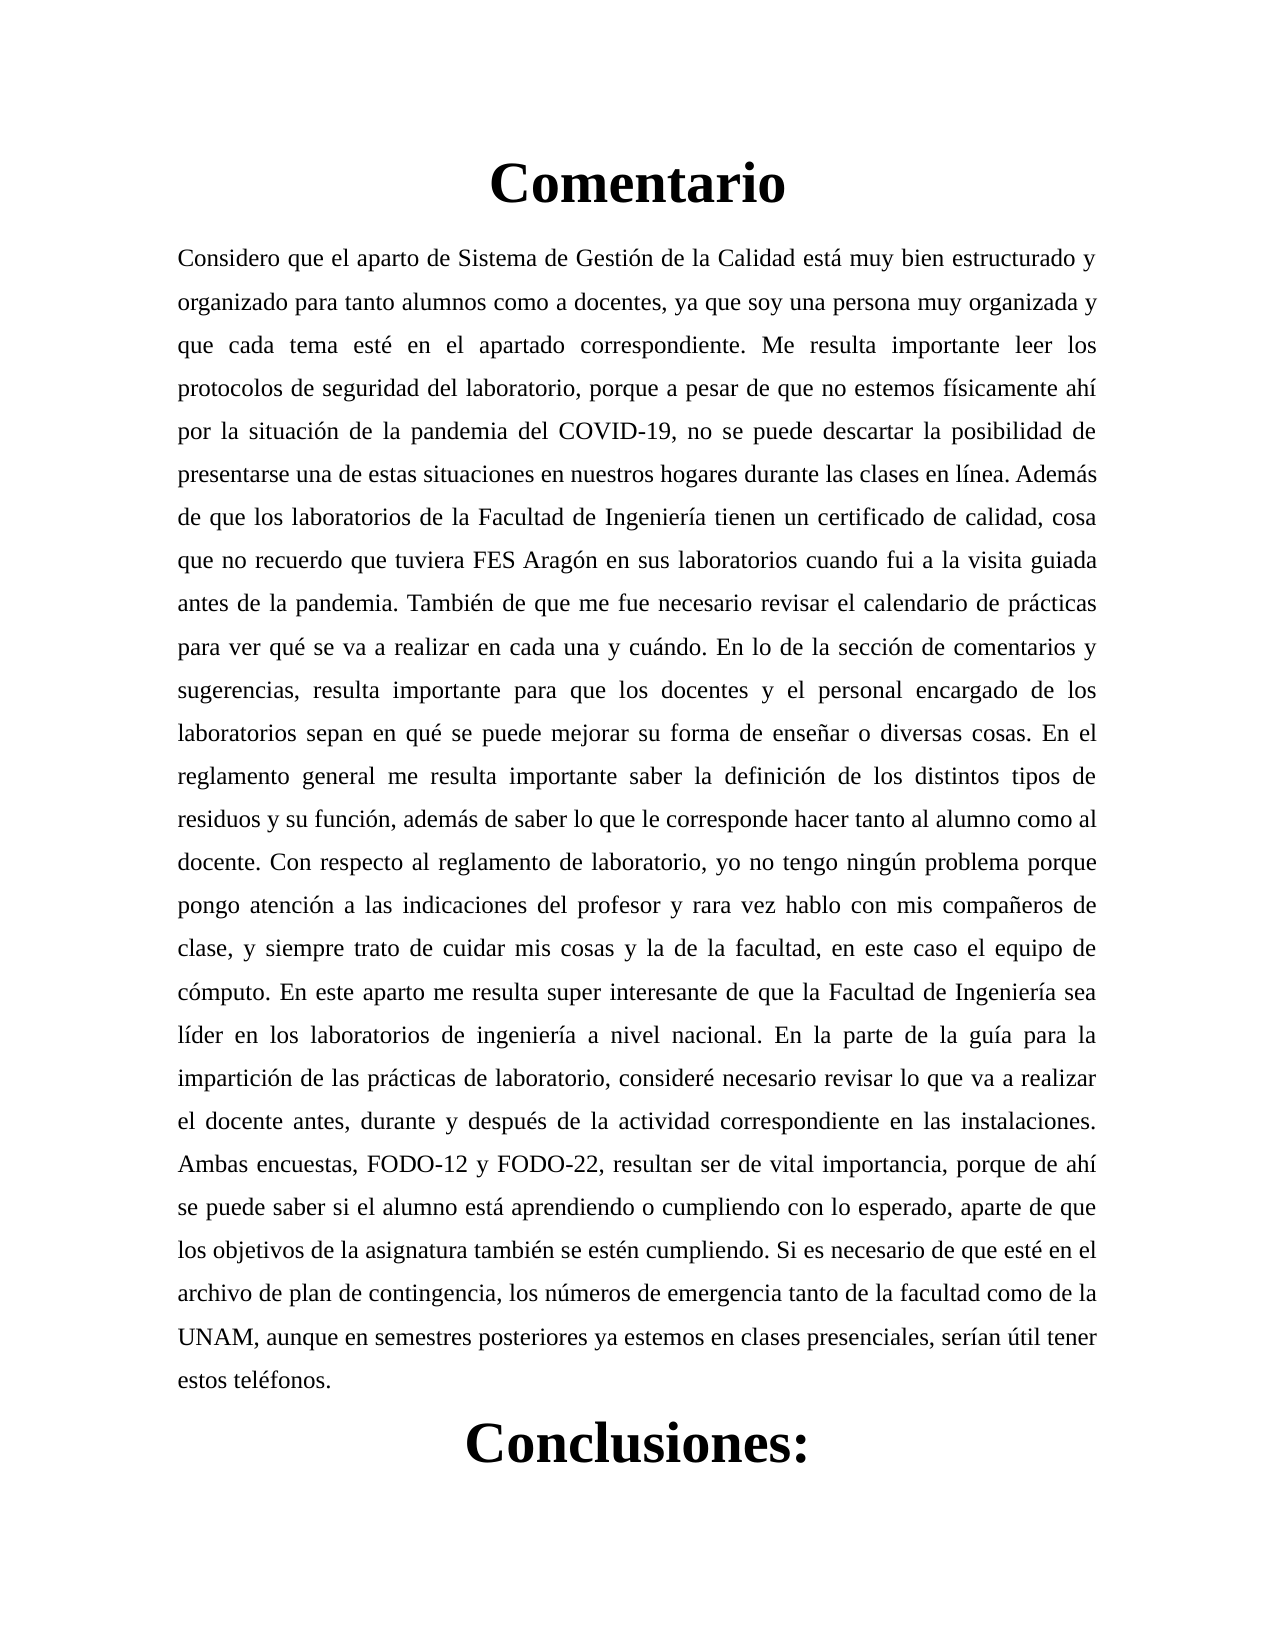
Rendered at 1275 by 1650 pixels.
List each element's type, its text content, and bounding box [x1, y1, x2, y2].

subtitle Conclusiones: [177, 1408, 1098, 1475]
text Considero que el aparto de Sistema de Gestión de la Calidad está muy bien estructurado y organizado para tanto alumnos como a docentes, ya que soy una persona muy organizada y que cada tema esté en el apartado correspondiente. Me resulta importante leer los protocolos de seguridad del laboratorio, porque a pesar de que no estemos físicamente ahí por la situación de la pandemia del COVID-19, no se puede descartar la posibilidad de presentarse una de estas situaciones en nuestros hogares durante las clases en línea. Además de que los laboratorios de la Facultad de Ingeniería tienen un certificado de calidad, cosa que no recuerdo que tuviera FES Aragón en sus laboratorios cuando fui a la visita guiada antes de la pandemia. También de que me fue necesario revisar el calendario de prácticas para ver qué se va a realizar en cada una y cuándo. En lo de la sección de comentarios y sugerencias, resulta importante para que los docentes y el personal encargado de los laboratorios sepan en qué se puede mejorar su forma de enseñar o diversas cosas. En el reglamento general me resulta importante saber la definición de los distintos tipos de residuos y su función, además de saber lo que le corresponde hacer tanto al alumno como al docente. Con respecto al reglamento de laboratorio, yo no tengo ningún problema porque pongo atención a las indicaciones del profesor y rara vez hablo con mis compañeros de clase, y siempre trato de cuidar mis cosas y la de la facultad, en este caso el equipo de cómputo. En este aparto me resulta super interesante de que la Facultad de Ingeniería sea líder en los laboratorios de ingeniería a nivel nacional. En la parte de la guía para la impartición de las prácticas de laboratorio, consideré necesario revisar lo que va a realizar el docente antes, durante y después de la actividad correspondiente en las instalaciones. Ambas encuestas, FODO-12 y FODO-22, resultan ser de vital importancia, porque de ahí se puede saber si el alumno está aprendiendo o cumpliendo con lo esperado, aparte de que los objetivos de la asignatura también se estén cumpliendo. Si es necesario de que esté en el archivo de plan de contingencia, los números de emergencia tanto de la facultad como de la UNAM, aunque en semestres posteriores ya estemos en clases presenciales, serían útil tener estos teléfonos. [177, 243, 1098, 1393]
subtitle Comentario [177, 148, 1098, 215]
